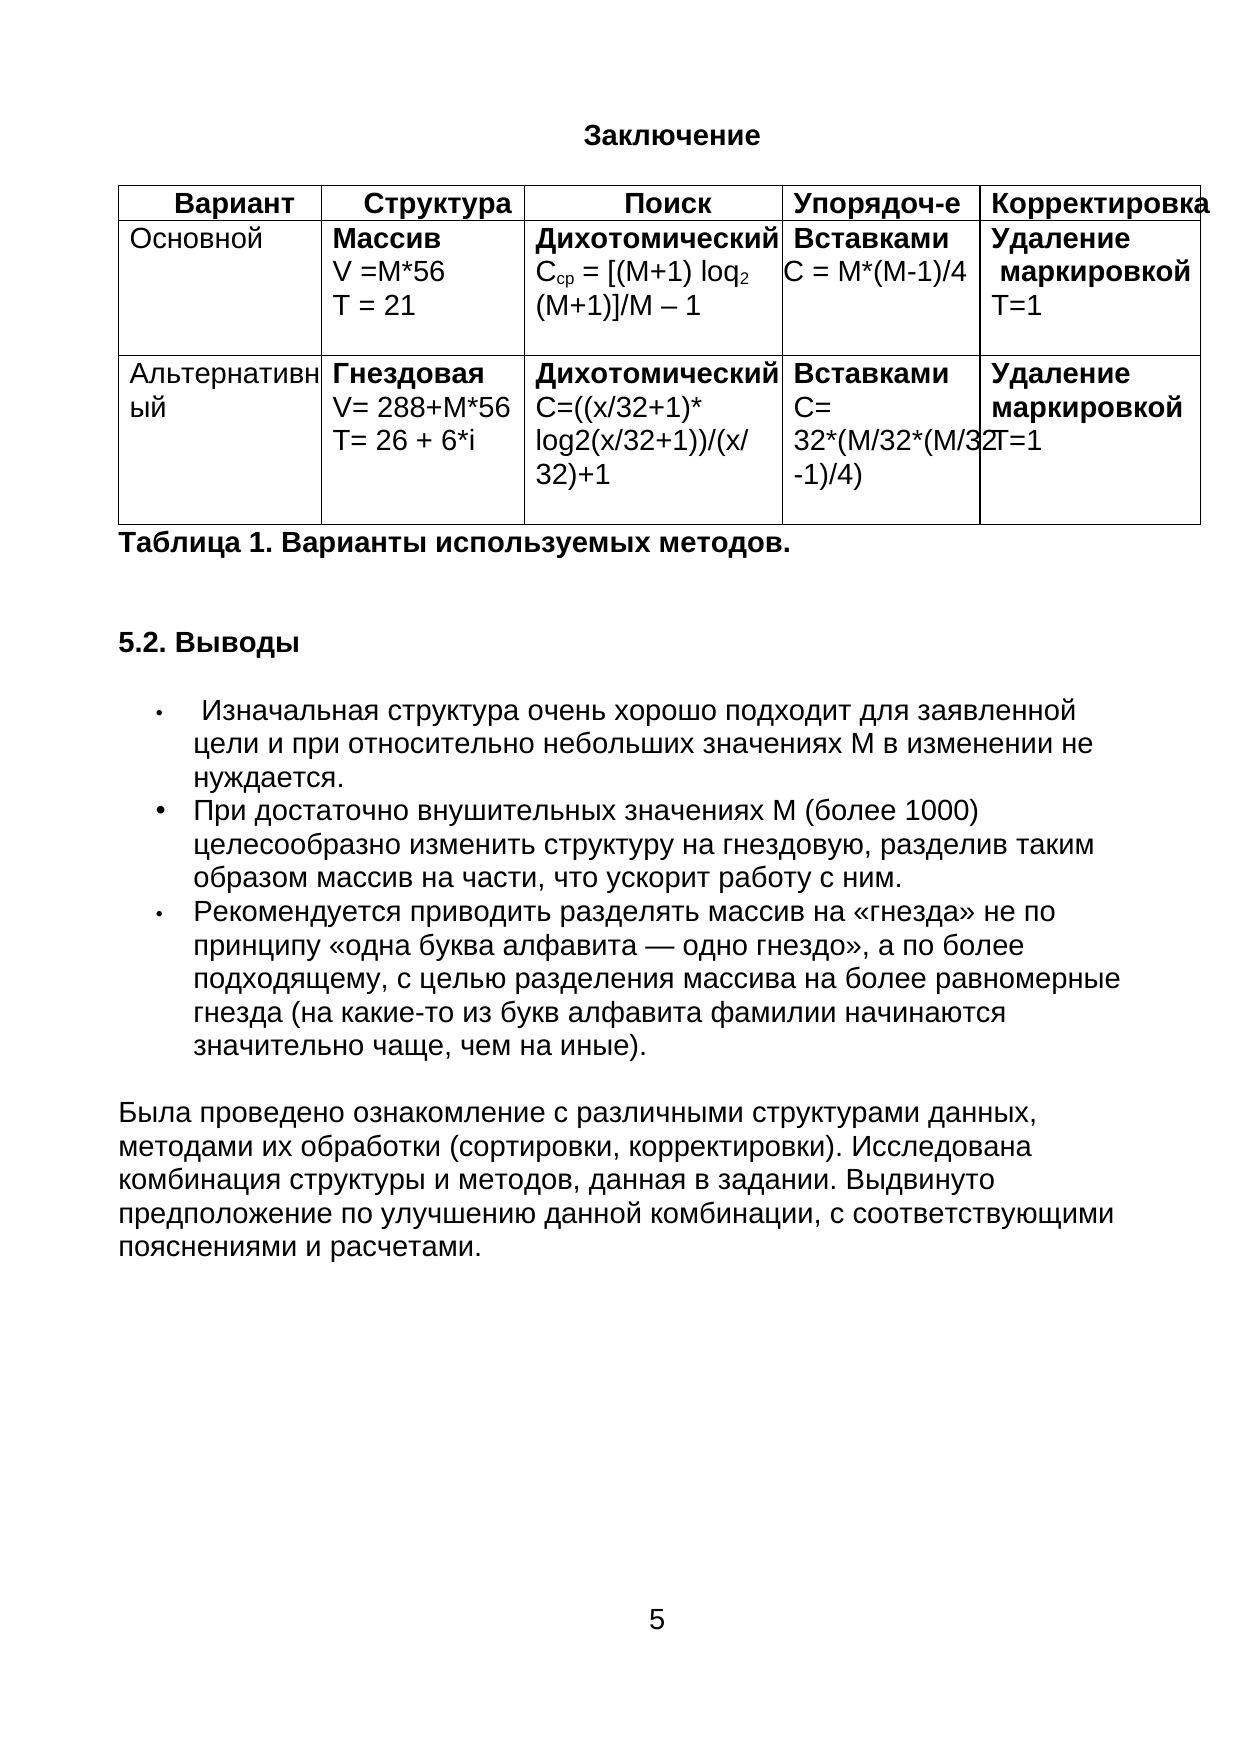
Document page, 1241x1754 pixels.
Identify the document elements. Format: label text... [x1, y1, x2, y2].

table_header Корректировка [981, 186, 1200, 220]
text Таблица 1. Варианты используемых методов. [118, 525, 1167, 558]
table_cell Удаление маркировкой T=1 [981, 221, 1200, 355]
table_cell Вставками C= 32*(М/32*(М/32-1)/4) [783, 356, 979, 524]
table_cell Массив V =М*56 T = 21 [322, 221, 524, 355]
table_cell Гнездовая V= 288+M*56 T= 26 + 6*i [322, 356, 524, 524]
text Была проведено ознакомление с различными структурами данных, методами их обработки (сортировки, корректировки). Исследована комбинация структуры и методов, данная в задании. Выдвинуто предположение по улучшению данной комбинации, с соответствующими пояснениями и расчетами. [118, 1095, 1167, 1263]
list Изначальная структура очень хорошо подходит для заявленной цели и при относительно небольших значениях М в изменении не нуждается. [156, 692, 1137, 793]
text 5.2. Выводы [118, 625, 1167, 659]
table_cell Удаление маркировкой T=1 [981, 356, 1200, 524]
table_cell Дихотомический Cср = [(М+1) loq2 (М+1)]/М – 1 [525, 221, 782, 355]
table_cell Дихотомический С=((x/32+1)* log2(x/32+1))/(x/32)+1 [525, 356, 782, 524]
table_header Упорядоч-е [783, 186, 979, 220]
table_cell Основной [119, 221, 321, 355]
text Заключение [177, 118, 1167, 152]
table_header Поиск [525, 186, 782, 220]
list Рекомендуется приводить разделять массив на «гнезда» не по принципу «одна буква алфавита — одно гнездо», а по более подходящему, с целью разделения массива на более равномерные гнезда (на какие-то из букв алфавита фамилии начинаются значительно чаще, чем на иные). [156, 894, 1137, 1062]
table_cell Альтернативный [119, 356, 321, 524]
table_header Структура [322, 186, 524, 220]
table_header Вариант [119, 186, 321, 220]
table_cell Вставками C = М*(М-1)/4 [783, 221, 979, 355]
list При достаточно внушительных значениях М (более 1000) целесообразно изменить структуру на гнездовую, разделив таким образом массив на части, что ускорит работу с ним. [156, 793, 1137, 894]
